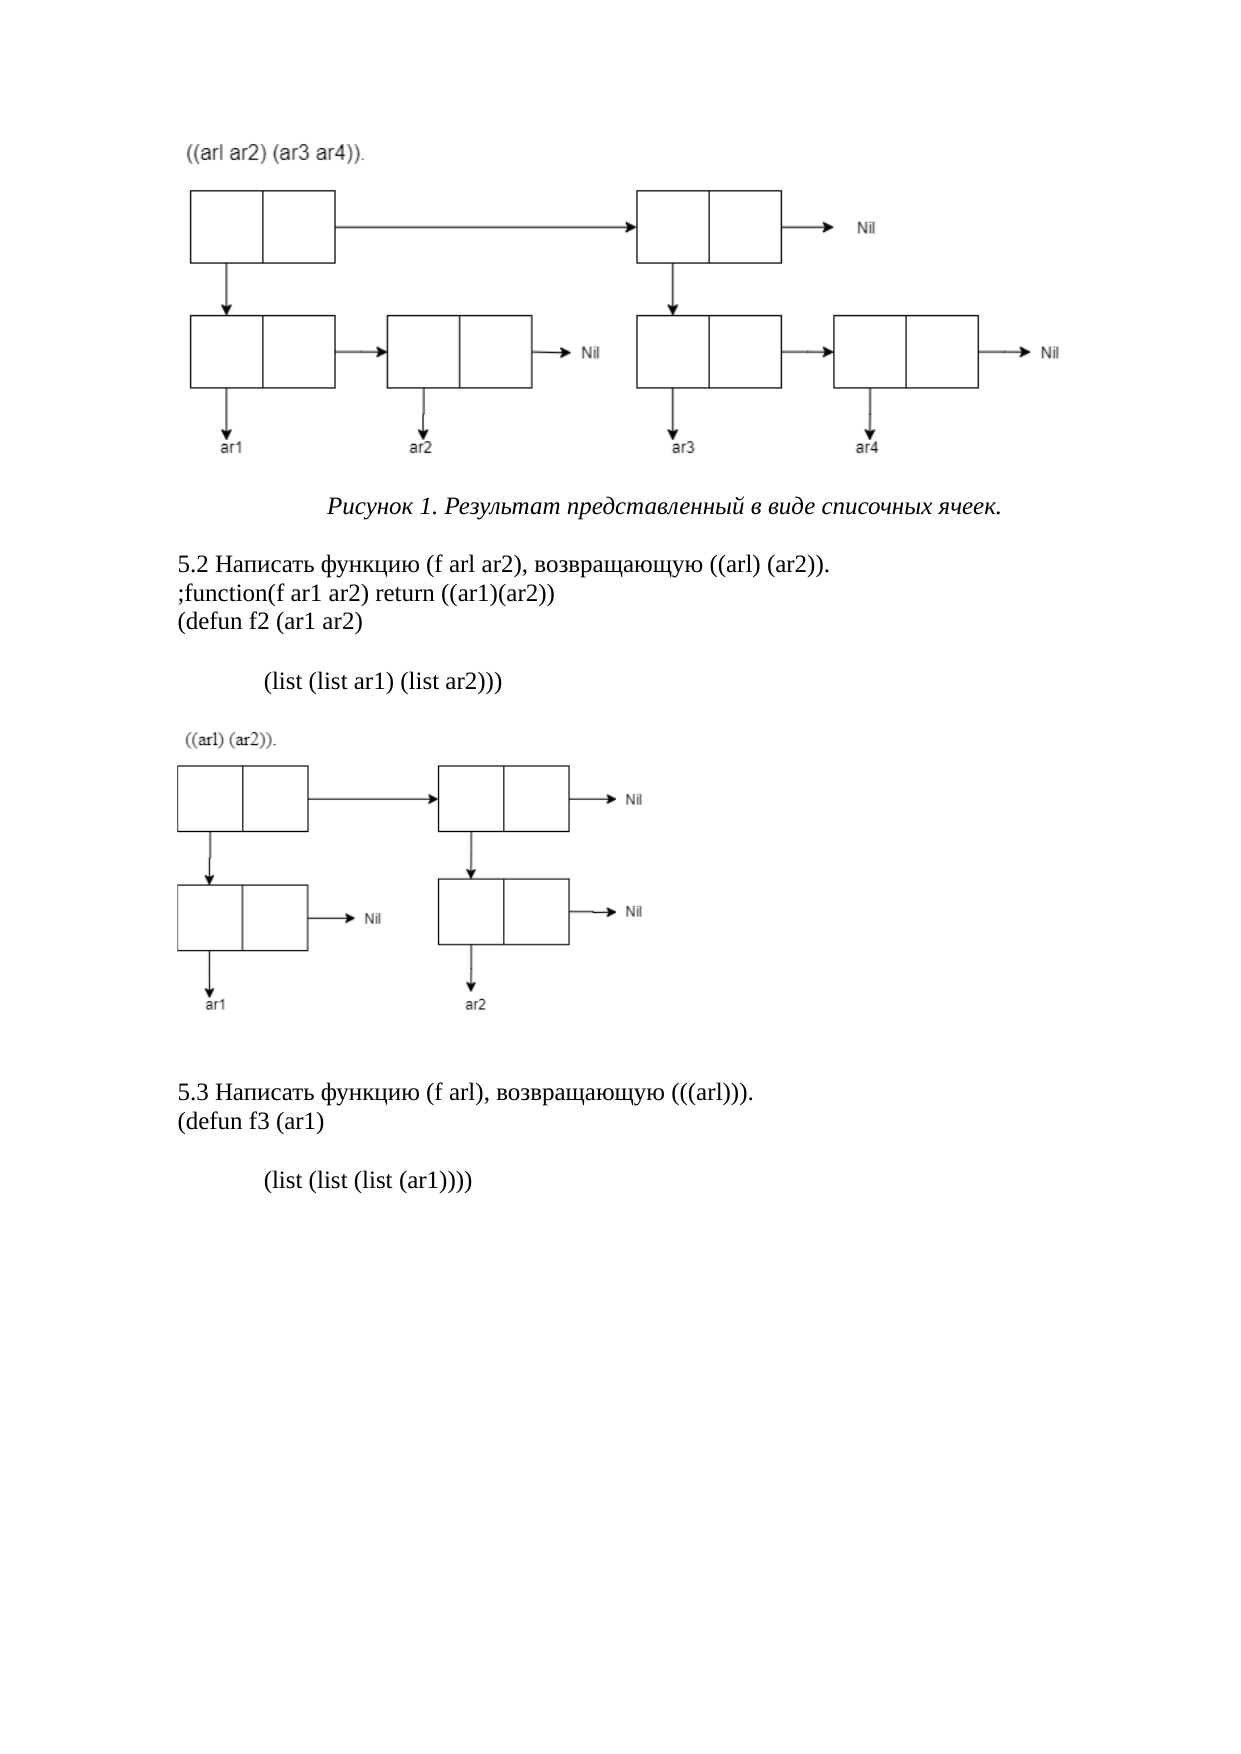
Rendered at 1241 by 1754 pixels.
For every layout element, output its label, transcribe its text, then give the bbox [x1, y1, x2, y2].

text ;function(f ar1 ar2) return ((ar1)(ar2)) [177, 578, 1152, 606]
text 5.3 Написать функцию (f arl), возвращающую (((arl))). [177, 1077, 1152, 1106]
text Рисунок 1. Результат представленный в виде списочных ячеек. [177, 491, 1152, 520]
text (list (list (list (ar1)))) [177, 1166, 1152, 1194]
text (defun f3 (ar1) [177, 1106, 1152, 1134]
text 5.2 Написать функцию (f arl ar2), возвращающую ((arl) (ar2)). [177, 549, 1152, 578]
picture [177, 726, 653, 1018]
text (list (list ar1) (list ar2))) [177, 666, 1152, 695]
picture [177, 118, 1071, 461]
text (defun f2 (ar1 ar2) [177, 606, 1152, 635]
